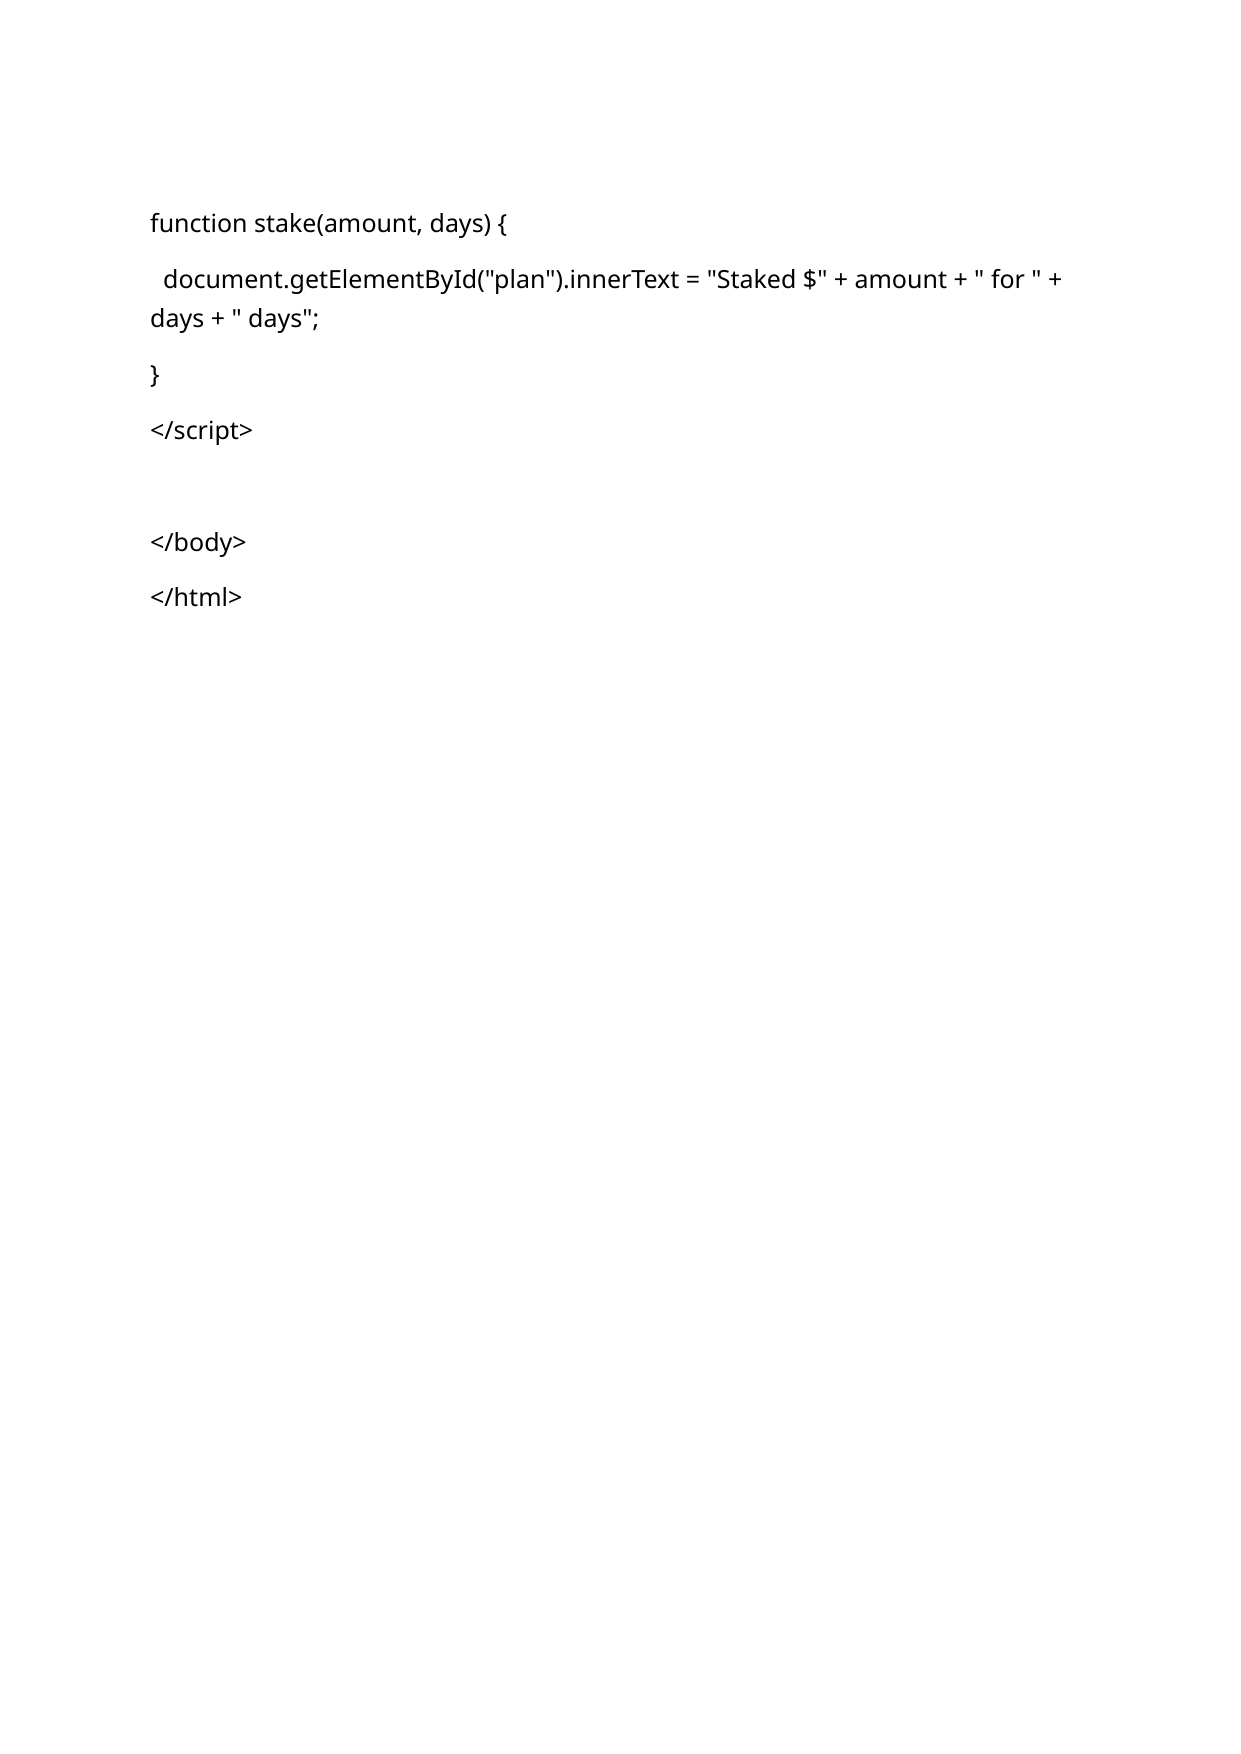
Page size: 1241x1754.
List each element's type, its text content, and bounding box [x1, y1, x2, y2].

text </body> [150, 524, 1090, 558]
text </script> [150, 412, 1090, 447]
text </html> [150, 580, 1090, 614]
text } [150, 357, 1090, 391]
text document.getElementById("plan").innerText = "Staked $" + amount + " for " + days + " days"; [150, 262, 1090, 335]
text function stake(amount, days) { [150, 206, 1090, 240]
